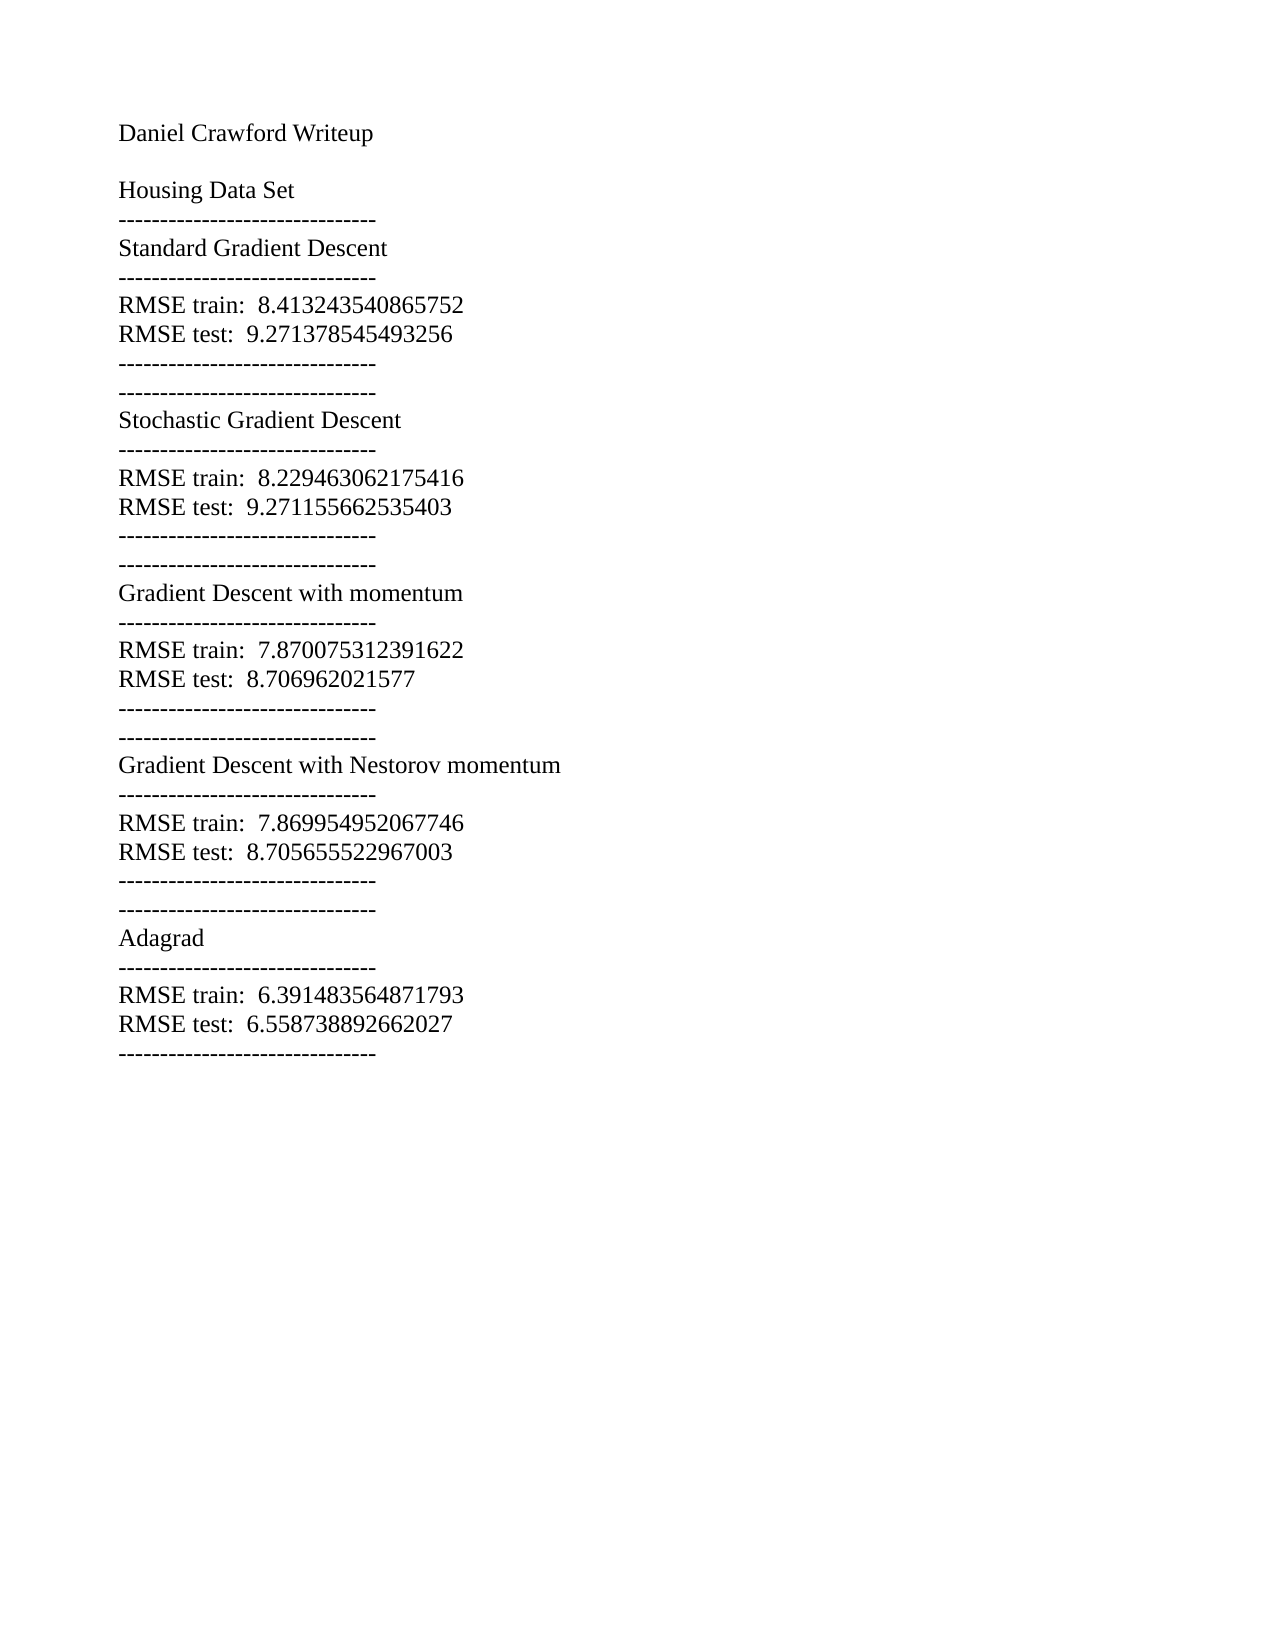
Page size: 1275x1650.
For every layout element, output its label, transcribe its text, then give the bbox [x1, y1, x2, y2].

text RMSE test: 9.271155662535403 [118, 492, 1157, 521]
text RMSE train: 8.229463062175416 [118, 463, 1157, 492]
text ------------------------------- [118, 722, 1157, 751]
text RMSE test: 8.706962021577 [118, 664, 1157, 693]
text RMSE train: 8.413243540865752 [118, 291, 1157, 319]
text RMSE test: 9.271378545493256 [118, 319, 1157, 348]
text ------------------------------- [118, 952, 1157, 981]
text Standard Gradient Descent [118, 233, 1157, 262]
text ------------------------------- [118, 894, 1157, 923]
text ------------------------------- [118, 377, 1157, 406]
text ------------------------------- [118, 204, 1157, 233]
text ------------------------------- [118, 262, 1157, 291]
text RMSE train: 7.869954952067746 [118, 808, 1157, 837]
text ------------------------------- [118, 866, 1157, 894]
text Stochastic Gradient Descent [118, 406, 1157, 434]
text ------------------------------- [118, 521, 1157, 549]
text Gradient Descent with momentum [118, 578, 1157, 607]
text RMSE test: 8.705655522967003 [118, 837, 1157, 866]
text ------------------------------- [118, 549, 1157, 578]
text Daniel Crawford Writeup [118, 118, 1157, 147]
text ------------------------------- [118, 348, 1157, 377]
text RMSE train: 7.870075312391622 [118, 636, 1157, 664]
text ------------------------------- [118, 1038, 1157, 1067]
text Housing Data Set [118, 176, 1157, 204]
text ------------------------------- [118, 779, 1157, 808]
text Gradient Descent with Nestorov momentum [118, 751, 1157, 779]
text ------------------------------- [118, 607, 1157, 636]
text ------------------------------- [118, 434, 1157, 463]
text RMSE train: 6.391483564871793 [118, 981, 1157, 1009]
text Adagrad [118, 923, 1157, 952]
text ------------------------------- [118, 693, 1157, 722]
text RMSE test: 6.558738892662027 [118, 1009, 1157, 1038]
